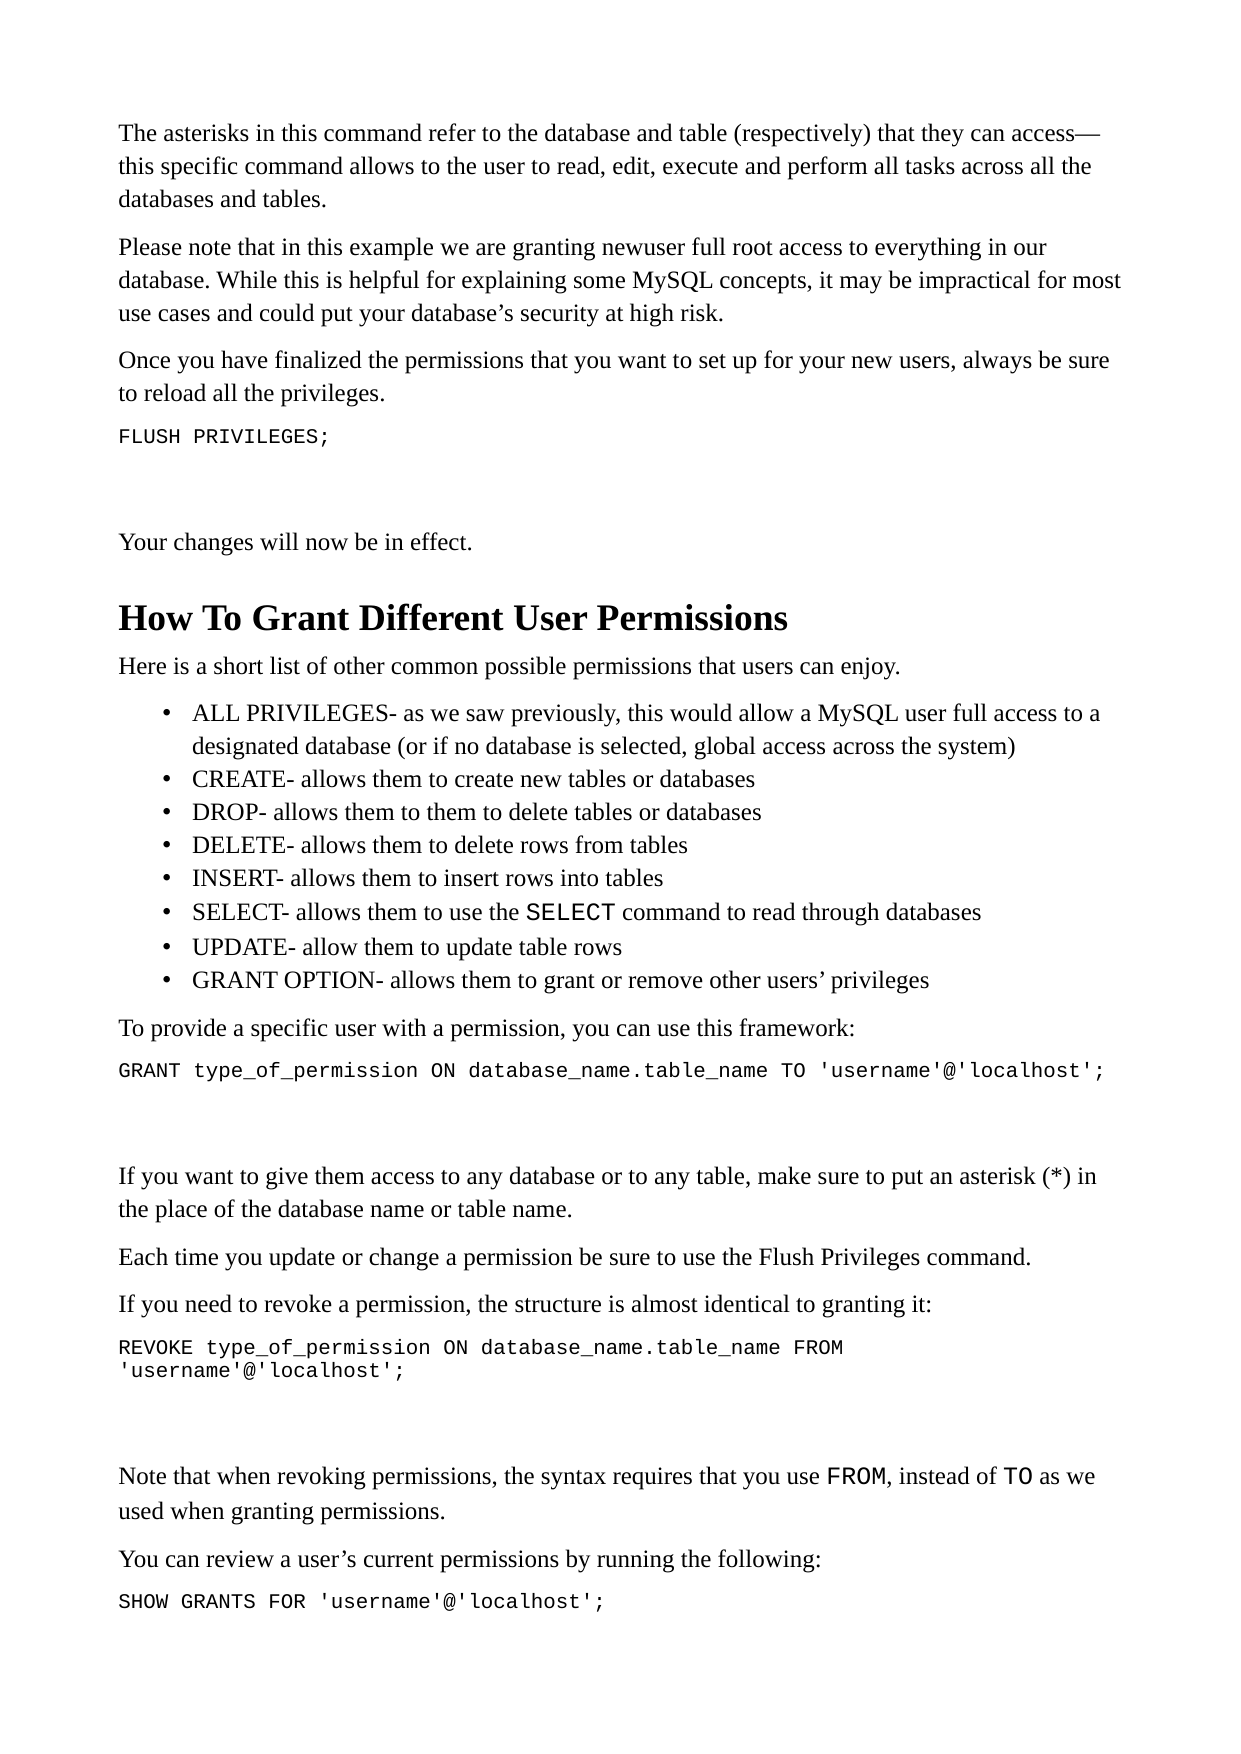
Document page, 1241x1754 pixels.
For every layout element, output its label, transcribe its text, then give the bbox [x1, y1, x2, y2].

text Once you have finalized the permissions that you want to set up for your new users, always be sure to reload all the privileges. [118, 345, 1122, 407]
text Your changes will now be in effect. [118, 527, 1122, 556]
text If you want to give them access to any database or to any table, make sure to put an asterisk (*) in the place of the database name or table name. [118, 1161, 1122, 1223]
text SHOW GRANTS FOR 'username'@'localhost'; [118, 1591, 1122, 1615]
text Note that when revoking permissions, the syntax requires that you use FROM, instead of TO as we used when granting permissions. [118, 1461, 1122, 1525]
text If you need to revoke a permission, the structure is almost identical to granting it: [118, 1289, 1122, 1318]
text Each time you update or change a permission be sure to use the Flush Privileges command. [118, 1242, 1122, 1270]
subtitle How To Grant Different User Permissions [118, 595, 1122, 638]
text REVOKE type_of_permission ON database_name.table_name FROM 'username'@'localhost'; [118, 1337, 1122, 1384]
text Here is a short list of other common possible permissions that users can enjoy. [118, 651, 1122, 679]
list GRANT OPTION- allows them to grant or remove other users’ privileges [162, 965, 1122, 994]
text FLUSH PRIVILEGES; [118, 426, 1122, 450]
list UPDATE- allow them to update table rows [162, 932, 1122, 961]
list SELECT- allows them to use the SELECT command to read through databases [162, 897, 1122, 927]
text The asterisks in this command refer to the database and table (respectively) that they can access—this specific command allows to the user to read, edit, execute and perform all tasks across all the databases and tables. [118, 118, 1122, 213]
text To provide a specific user with a permission, you can use this framework: [118, 1013, 1122, 1041]
list INSERT- allows them to insert rows into tables [162, 863, 1122, 892]
text You can review a user’s current permissions by running the following: [118, 1544, 1122, 1573]
list DELETE- allows them to delete rows from tables [162, 831, 1122, 859]
text GRANT type_of_permission ON database_name.table_name TO 'username'@'localhost'; [118, 1060, 1122, 1084]
list DROP- allows them to them to delete tables or databases [162, 797, 1122, 826]
list CREATE- allows them to create new tables or databases [162, 764, 1122, 793]
text Please note that in this example we are granting newuser full root access to everything in our database. While this is helpful for explaining some MySQL concepts, it may be impractical for most use cases and could put your database’s security at high risk. [118, 232, 1122, 327]
list ALL PRIVILEGES- as we saw previously, this would allow a MySQL user full access to a designated database (or if no database is selected, global access across the system) [162, 698, 1122, 760]
